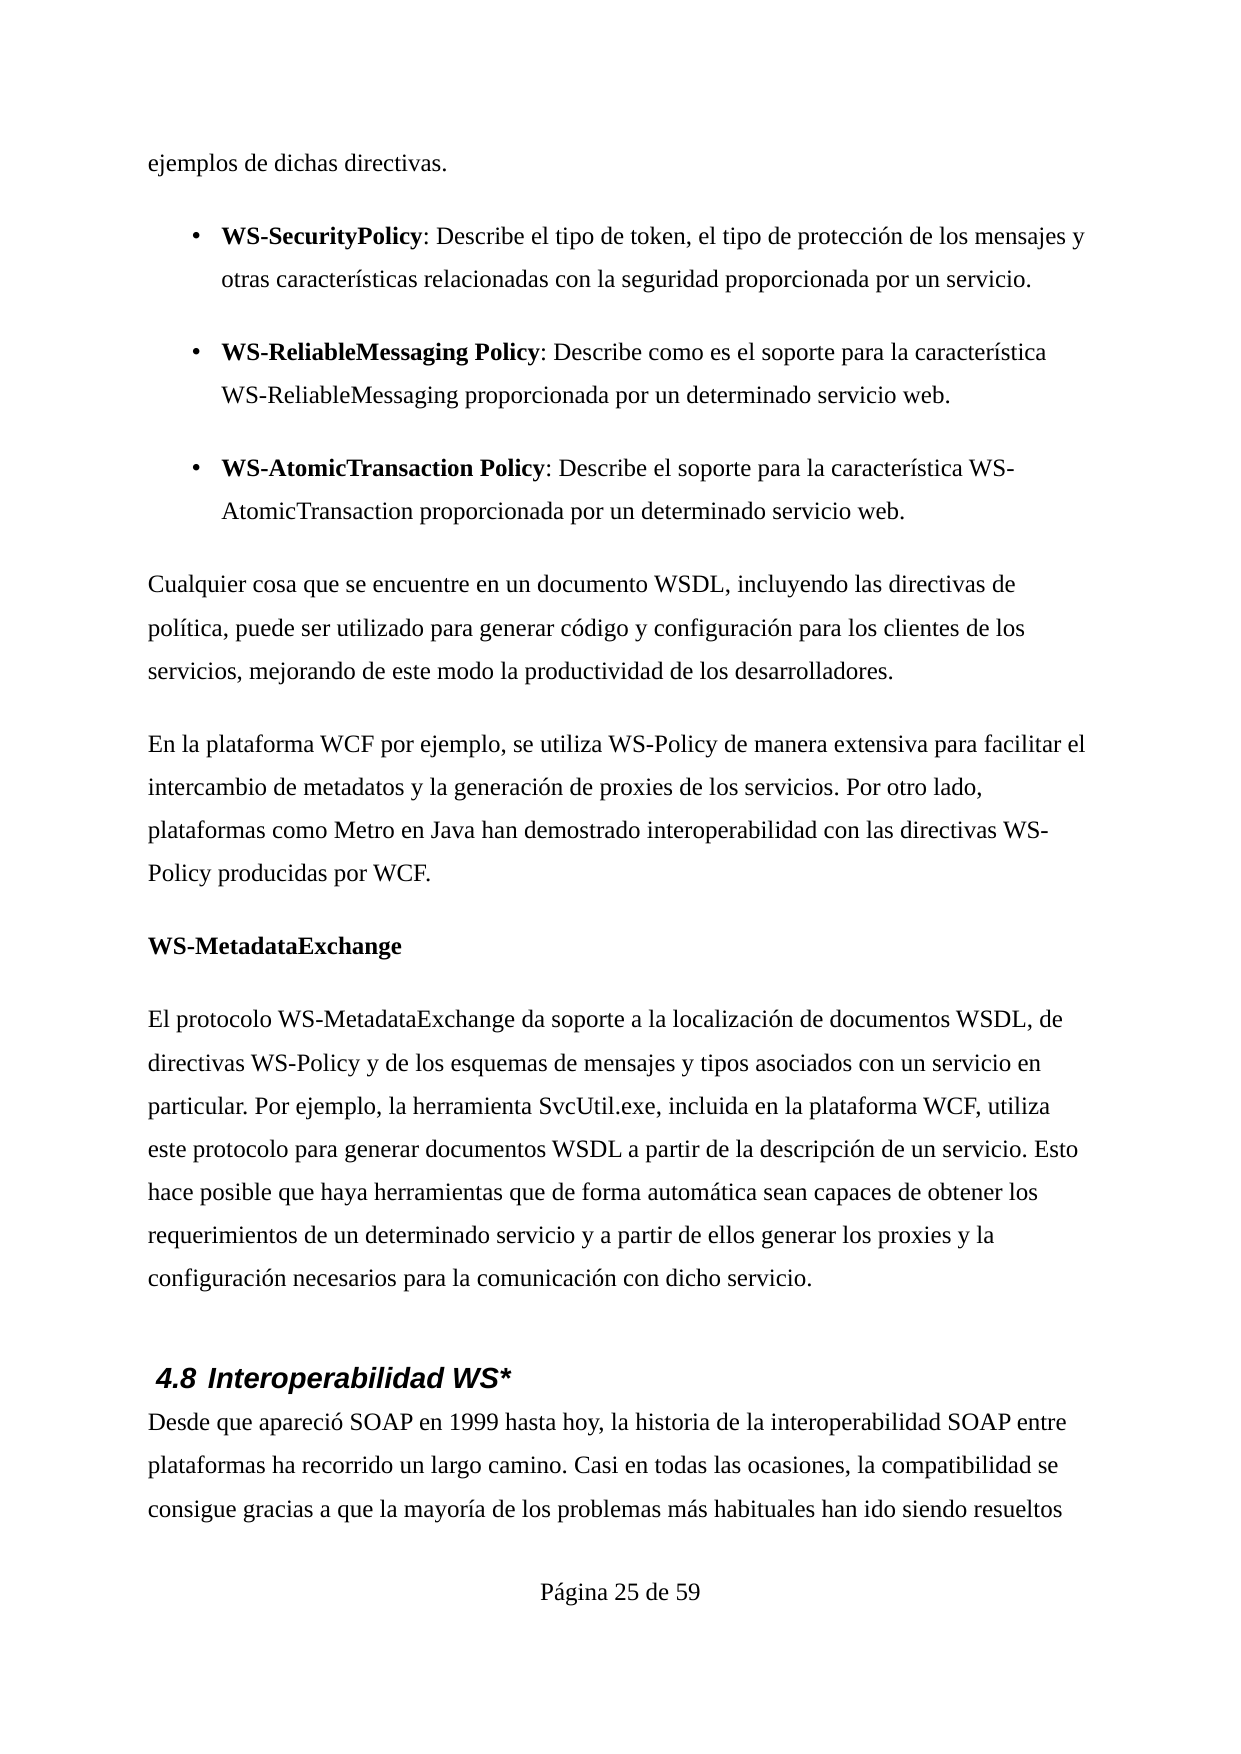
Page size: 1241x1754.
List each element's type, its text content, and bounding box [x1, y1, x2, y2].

list WS-SecurityPolicy: Describe el tipo de token, el tipo de protección de los mensajes y otras características relacionadas con la seguridad proporcionada por un servicio. [192, 221, 1093, 293]
subtitle Interoperabilidad WS* [148, 1361, 1093, 1395]
list WS-AtomicTransaction Policy: Describe el soporte para la característica WS-AtomicTransaction proporcionada por un determinado servicio web. [192, 453, 1093, 525]
text En la plataforma WCF por ejemplo, se utiliza WS-Policy de manera extensiva para facilitar el intercambio de metadatos y la generación de proxies de los servicios. Por otro lado, plataformas como Metro en Java han demostrado interoperabilidad con las directivas WS-Policy producidas por WCF. [148, 729, 1093, 887]
list WS-ReliableMessaging Policy: Describe como es el soporte para la característica WS-ReliableMessaging proporcionada por un determinado servicio web. [192, 337, 1093, 409]
text Cualquier cosa que se encuentre en un documento WSDL, incluyendo las directivas de política, puede ser utilizado para generar código y configuración para los clientes de los servicios, mejorando de este modo la productividad de los desarrolladores. [148, 569, 1093, 684]
text Desde que apareció SOAP en 1999 hasta hoy, la historia de la interoperabilidad SOAP entre plataformas ha recorrido un largo camino. Casi en todas las ocasiones, la compatibilidad se consigue gracias a que la mayoría de los problemas más habituales han ido siendo resueltos [148, 1407, 1093, 1522]
text ejemplos de dichas directivas. [148, 148, 1093, 176]
text WS-MetadataExchange [148, 931, 1093, 960]
text El protocolo WS-MetadataExchange da soporte a la localización de documentos WSDL, de directivas WS-Policy y de los esquemas de mensajes y tipos asociados con un servicio en particular. Por ejemplo, la herramienta SvcUtil.exe, incluida en la plataforma WCF, utiliza este protocolo para generar documentos WSDL a partir de la descripción de un servicio. Esto hace posible que haya herramientas que de forma automática sean capaces de obtener los requerimientos de un determinado servicio y a partir de ellos generar los proxies y la configuración necesarios para la comunicación con dicho servicio. [148, 1004, 1093, 1292]
